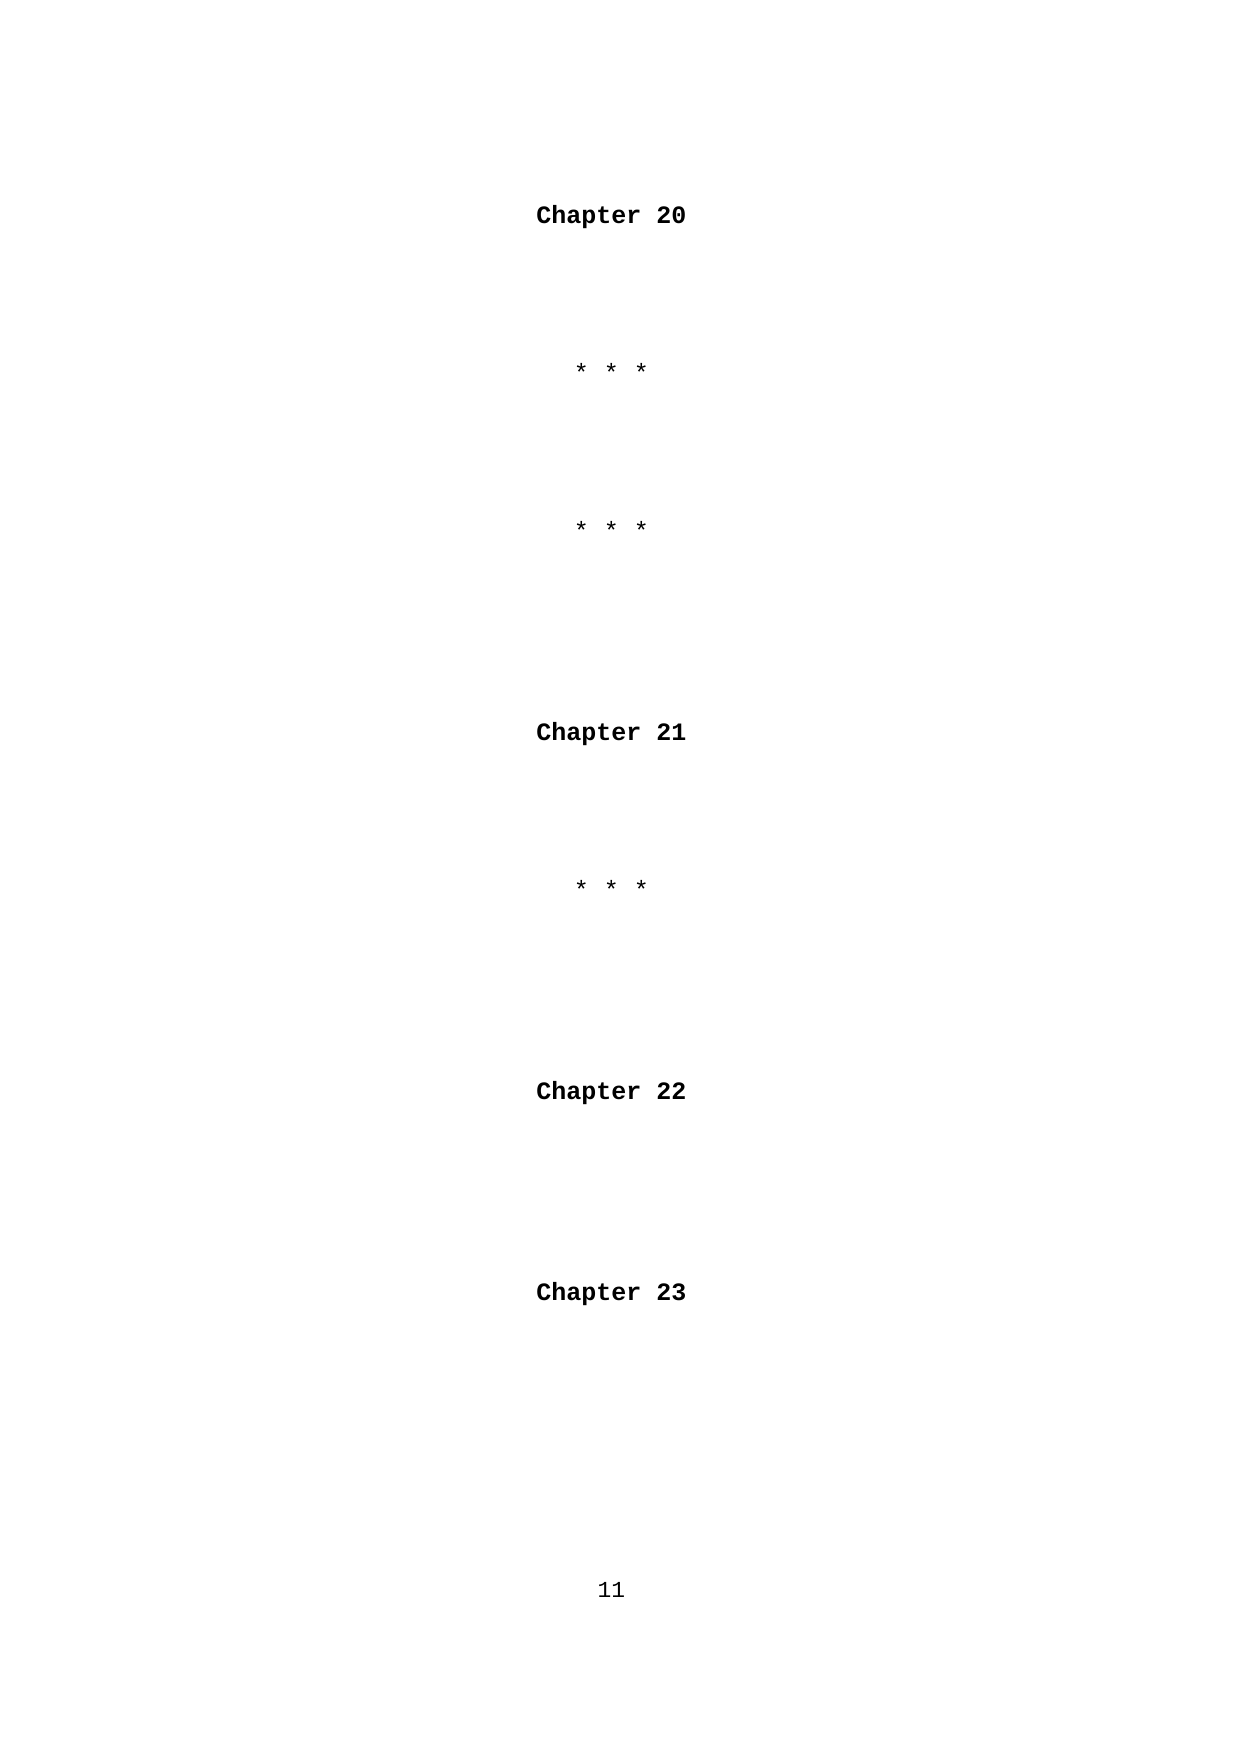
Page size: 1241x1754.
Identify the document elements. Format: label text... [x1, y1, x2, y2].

subtitle * * * [159, 347, 1063, 390]
subtitle Chapter 20 [159, 189, 1063, 232]
subtitle * * * [159, 864, 1063, 907]
subtitle Chapter 21 [159, 706, 1063, 749]
subtitle * * * [159, 505, 1063, 548]
subtitle Chapter 22 [159, 1065, 1063, 1108]
subtitle Chapter 23 [159, 1266, 1063, 1309]
